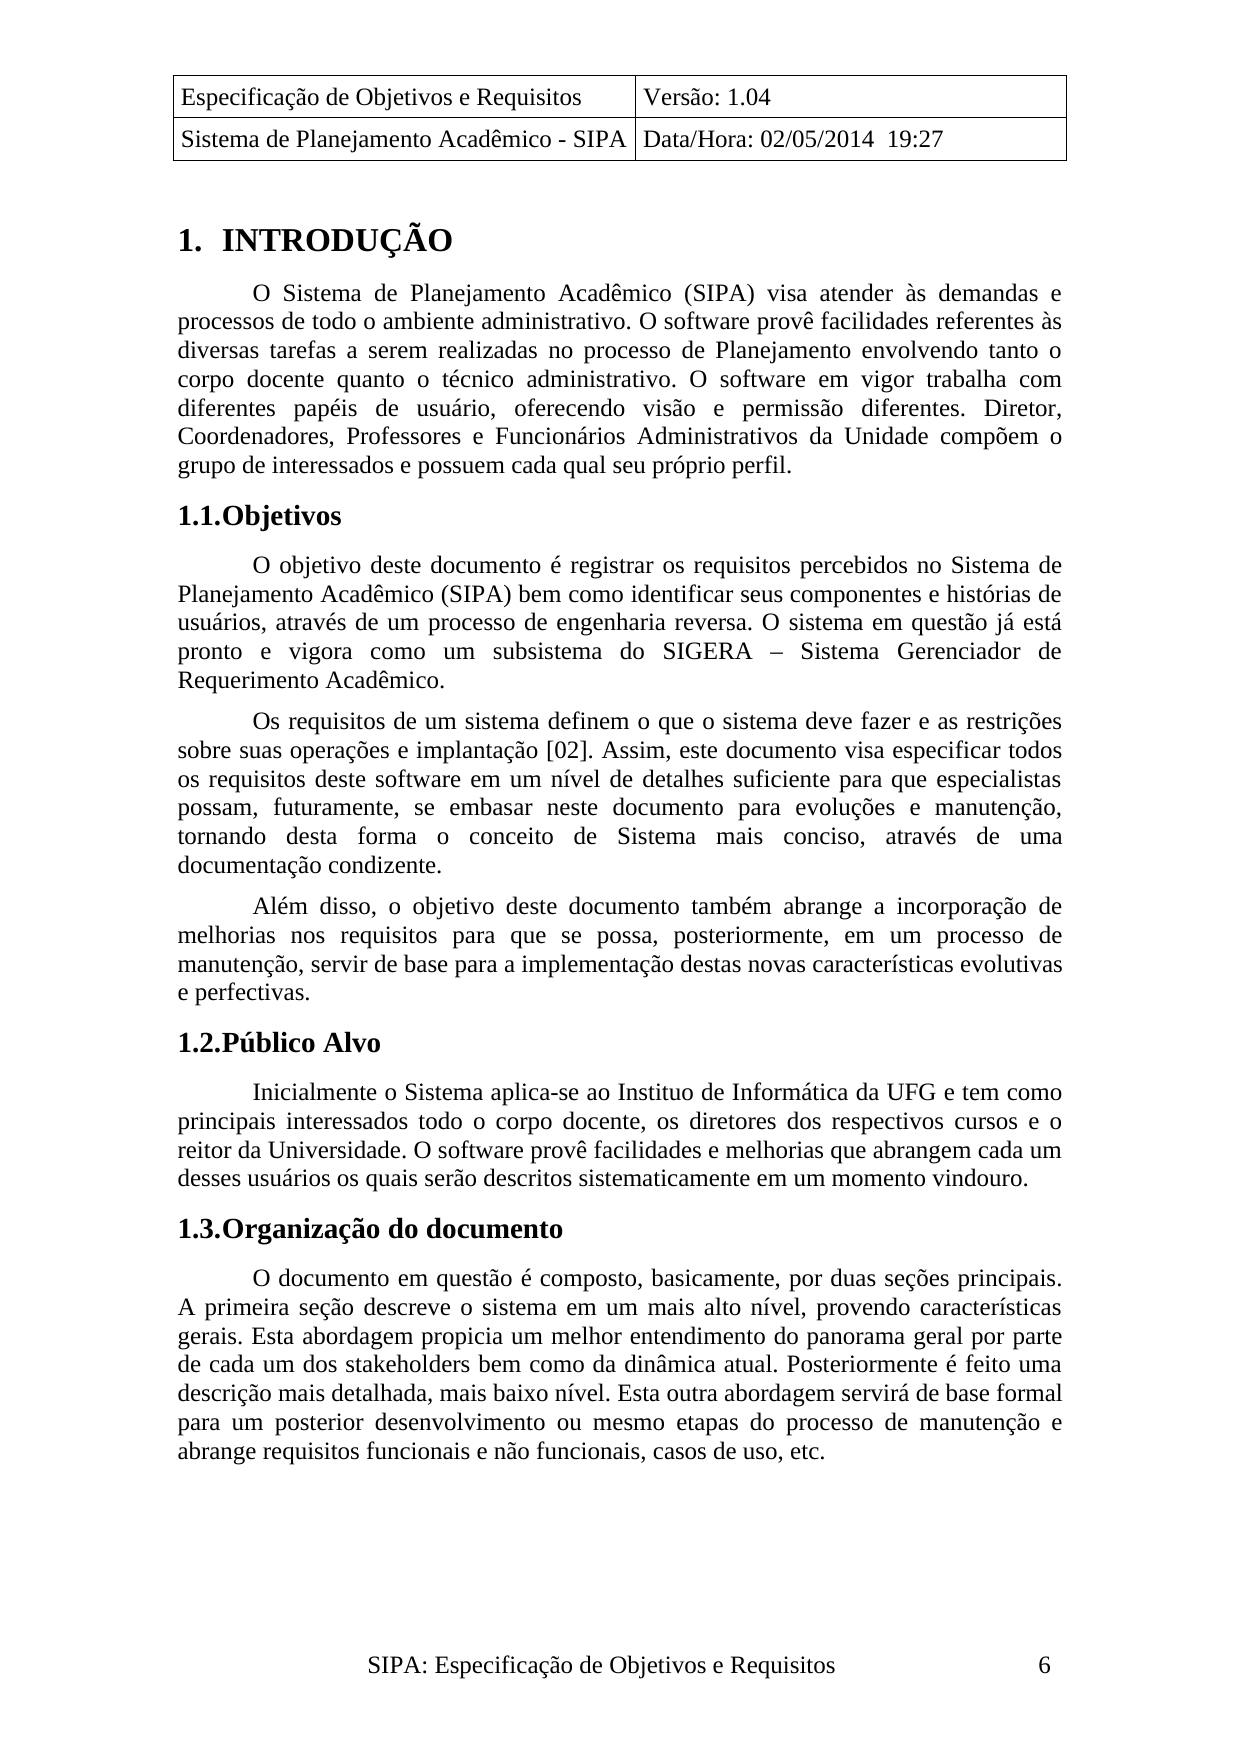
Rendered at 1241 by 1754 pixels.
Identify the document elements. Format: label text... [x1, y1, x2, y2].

text O objetivo deste documento é registrar os requisitos percebidos no Sistema de Planejamento Acadêmico (SIPA) bem como identificar seus componentes e histórias de usuários, através de um processo de engenharia reversa. O sistema em questão já está pronto e vigora como um subsistema do SIGERA – Sistema Gerenciador de Requerimento Acadêmico. [177, 550, 1063, 694]
text Inicialmente o Sistema aplica-se ao Instituo de Informática da UFG e tem como principais interessados todo o corpo docente, os diretores dos respectivos cursos e o reitor da Universidade. O software provê facilidades e melhorias que abrangem cada um desses usuários os quais serão descritos sistematicamente em um momento vindouro. [177, 1077, 1063, 1192]
text O documento em questão é composto, basicamente, por duas seções principais. A primeira seção descreve o sistema em um mais alto nível, provendo características gerais. Esta abordagem propicia um melhor entendimento do panorama geral por parte de cada um dos stakeholders bem como da dinâmica atual. Posteriormente é feito uma descrição mais detalhada, mais baixo nível. Esta outra abordagem servirá de base formal para um posterior desenvolvimento ou mesmo etapas do processo de manutenção e abrange requisitos funcionais e não funcionais, casos de uso, etc. [177, 1263, 1063, 1464]
text O Sistema de Planejamento Acadêmico (SIPA) visa atender às demandas e processos de todo o ambiente administrativo. O software provê facilidades referentes às diversas tarefas a serem realizadas no processo de Planejamento envolvendo tanto o corpo docente quanto o técnico administrativo. O software em vigor trabalha com diferentes papéis de usuário, oferecendo visão e permissão diferentes. Diretor, Coordenadores, Professores e Funcionários Administrativos da Unidade compõem o grupo de interessados e possuem cada qual seu próprio perfil. [177, 278, 1063, 479]
text Os requisitos de um sistema definem o que o sistema deve fazer e as restrições sobre suas operações e implantação [02]. Assim, este documento visa especificar todos os requisitos deste software em um nível de detalhes suficiente para que especialistas possam, futuramente, se embasar neste documento para evoluções e manutenção, tornando desta forma o conceito de Sistema mais conciso, através de uma documentação condizente. [177, 706, 1063, 879]
subtitle INTRODUÇÃO [177, 221, 1063, 259]
subtitle Público Alvo [177, 1025, 1063, 1058]
subtitle Objetivos [177, 498, 1063, 531]
subtitle Organização do documento [177, 1211, 1063, 1244]
text Além disso, o objetivo deste documento também abrange a incorporação de melhorias nos requisitos para que se possa, posteriormente, em um processo de manutenção, servir de base para a implementação destas novas características evolutivas e perfectivas. [177, 891, 1063, 1006]
